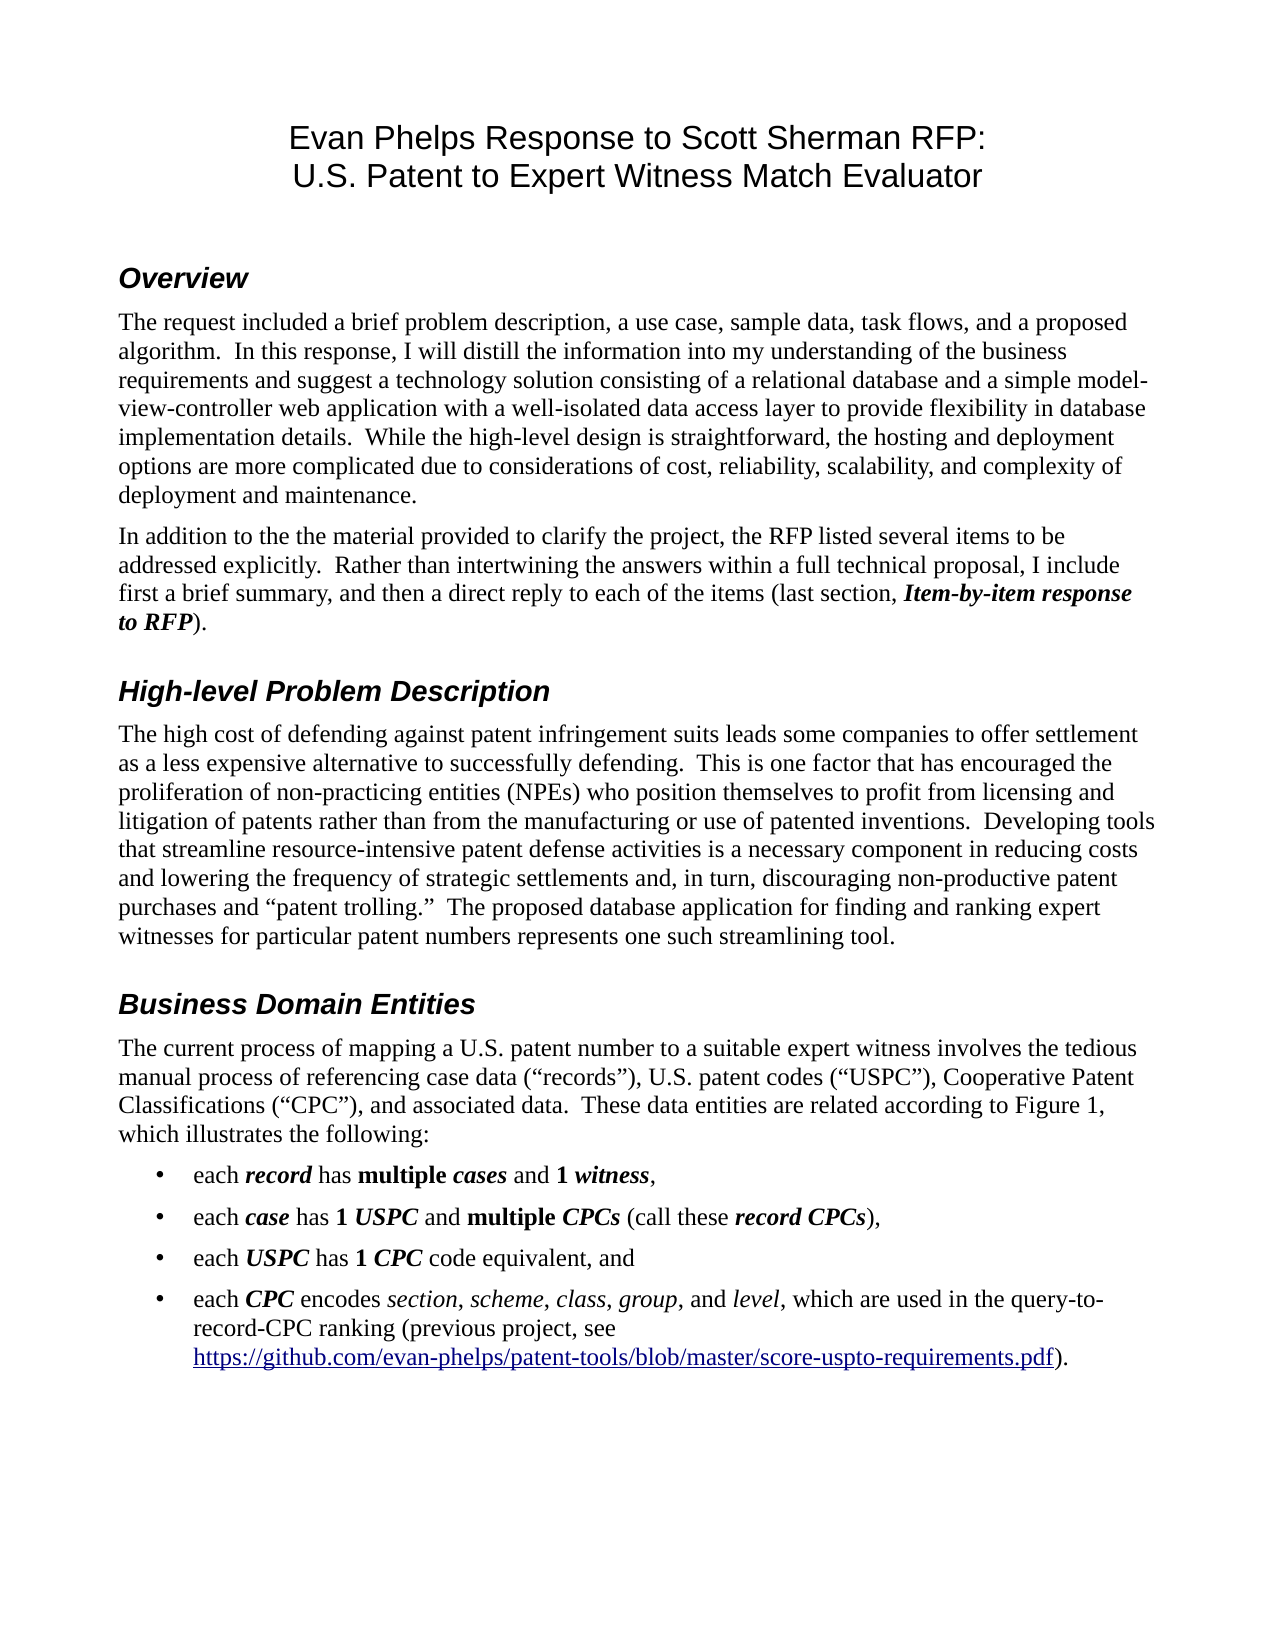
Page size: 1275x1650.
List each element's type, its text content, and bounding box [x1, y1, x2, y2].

text The request included a brief problem description, a use case, sample data, task flows, and a proposed algorithm. In this response, I will distill the information into my understanding of the business requirements and suggest a technology solution consisting of a relational database and a simple model-view-controller web application with a well-isolated data access layer to provide flexibility in database implementation details. While the high-level design is straightforward, the hosting and deployment options are more complicated due to considerations of cost, reliability, scalability, and complexity of deployment and maintenance. [118, 307, 1157, 508]
text The high cost of defending against patent infringement suits leads some companies to offer settlement as a less expensive alternative to successfully defending. This is one factor that has encouraged the proliferation of non-practicing entities (NPEs) who position themselves to profit from licensing and litigation of patents rather than from the manufacturing or use of patented inventions. Developing tools that streamline resource-intensive patent defense activities is a necessary component in reducing costs and lowering the frequency of strategic settlements and, in turn, discouraging non-productive patent purchases and “patent trolling.” The proposed database application for finding and ranking expert witnesses for particular patent numbers represents one such streamlining tool. [118, 719, 1157, 949]
list each case has 1 USPC and multiple CPCs (call these record CPCs), [156, 1202, 1157, 1231]
subtitle Overview [118, 261, 1157, 295]
text Evan Phelps Response to Scott Sherman RFP: [118, 118, 1157, 157]
text U.S. Patent to Expert Witness Match Evaluator [118, 157, 1157, 195]
list each CPC encodes section, scheme, class, group, and level, which are used in the query-to-record-CPC ranking (previous project, see https://github.com/evan-phelps/patent-tools/blob/master/score-uspto-requirements.pdf). [156, 1284, 1157, 1371]
text The current process of mapping a U.S. patent number to a suitable expert witness involves the tedious manual process of referencing case data (“records”), U.S. patent codes (“USPC”), Cooperative Patent Classifications (“CPC”), and associated data. These data entities are related according to Figure 1, which illustrates the following: [118, 1033, 1157, 1148]
list each record has multiple cases and 1 witness, [156, 1161, 1157, 1189]
text In addition to the the material provided to clarify the project, the RFP listed several items to be addressed explicitly. Rather than intertwining the answers within a full technical proposal, I include first a brief summary, and then a direct reply to each of the items (last section, Item-by-item response to RFP). [118, 521, 1157, 636]
subtitle High-level Problem Description [118, 673, 1157, 707]
list each USPC has 1 CPC code equivalent, and [156, 1243, 1157, 1272]
subtitle Business Domain Entities [118, 987, 1157, 1021]
